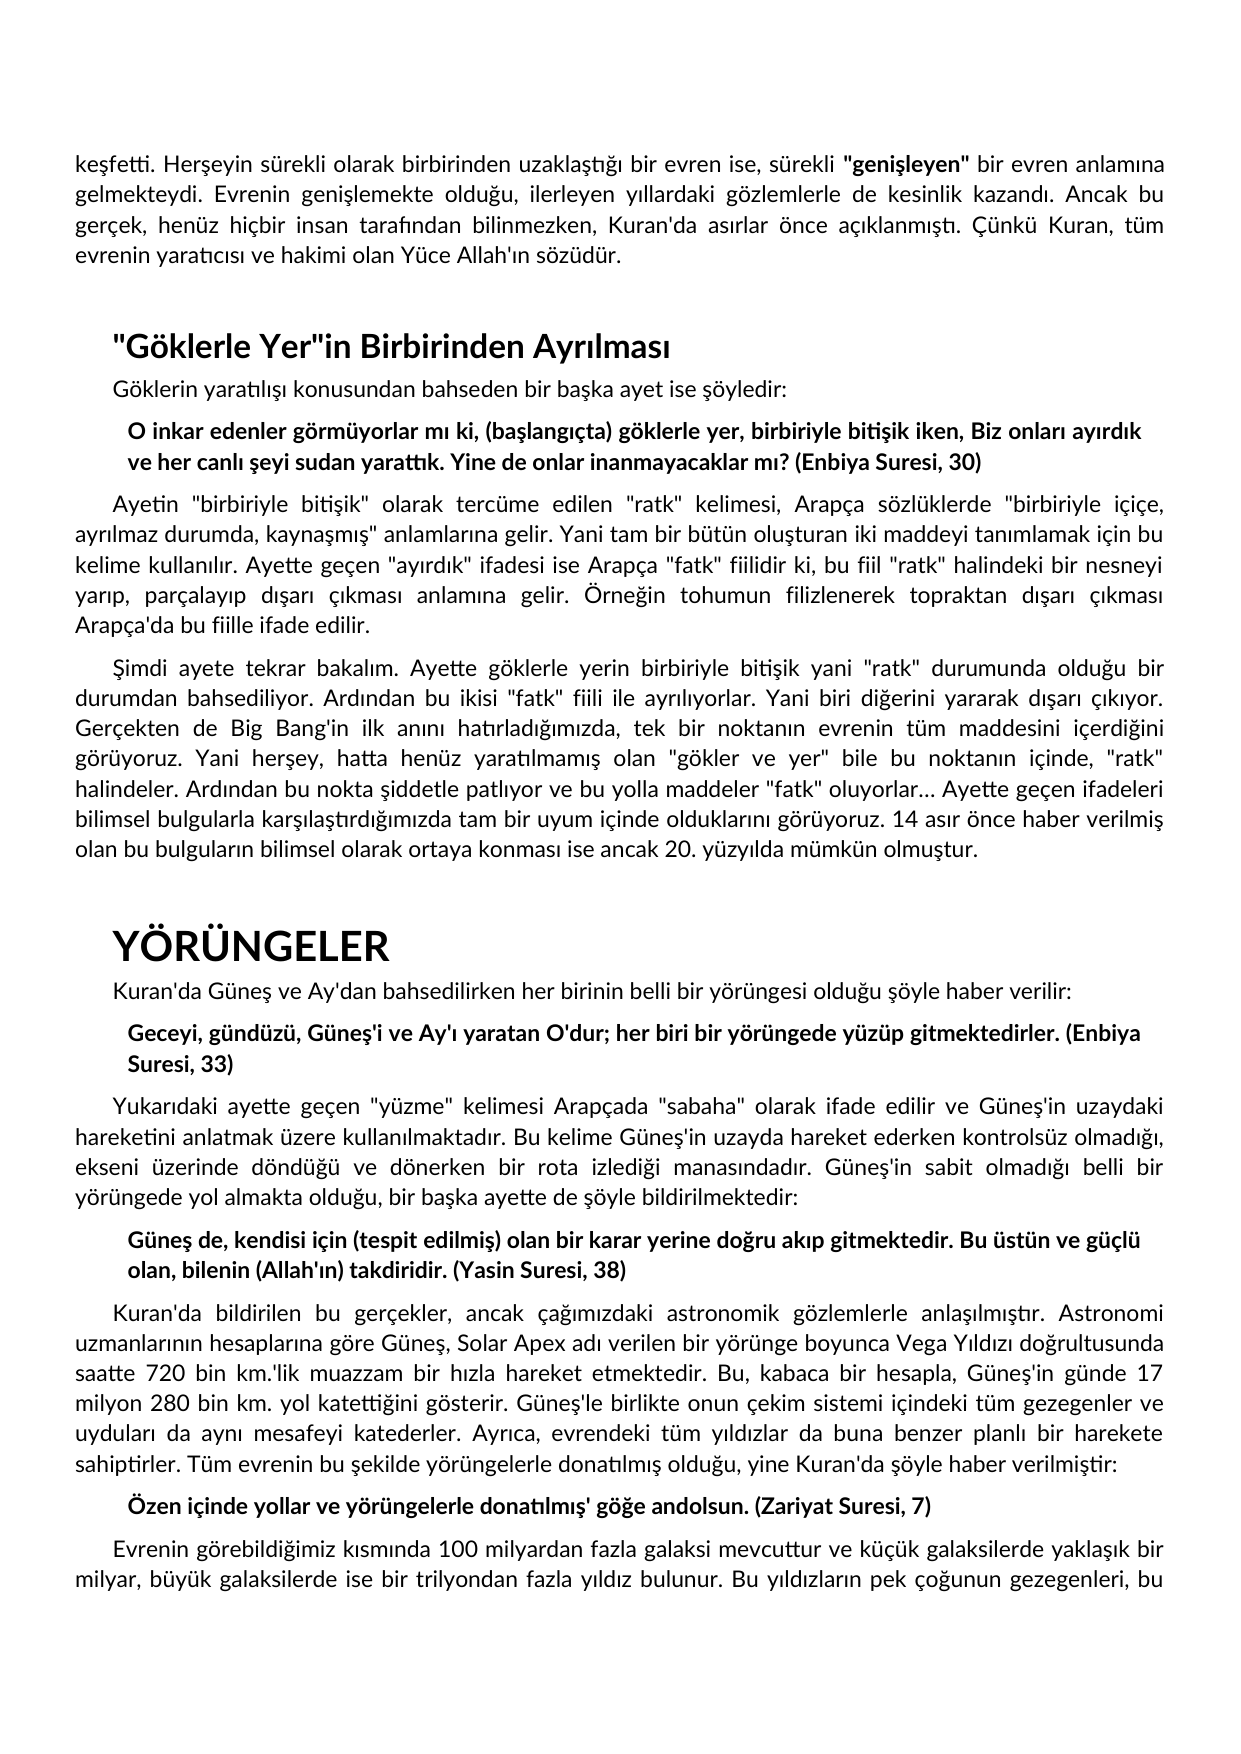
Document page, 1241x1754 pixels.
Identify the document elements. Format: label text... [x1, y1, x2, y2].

text Evrenin görebildiğimiz kısmında 100 milyardan fazla galaksi mevcuttur ve küçük galaksilerde yaklaşık bir milyar, büyük galaksilerde ise bir trilyondan fazla yıldız bulunur. Bu yıldızların pek çoğunun gezegenleri, bu [75, 1535, 1165, 1592]
text Şimdi ayete tekrar bakalım. Ayette göklerle yerin birbiriyle bitişik yani "ratk" durumunda olduğu bir durumdan bahsediliyor. Ardından bu ikisi "fatk" fiili ile ayrılıyorlar. Yani biri diğerini yararak dışarı çıkıyor. Gerçekten de Big Bang'in ilk anını hatırladığımızda, tek bir noktanın evrenin tüm maddesini içerdiğini görüyoruz. Yani herşey, hatta henüz yaratılmamış olan "gökler ve yer" bile bu noktanın içinde, "ratk" halindeler. Ardından bu nokta şiddetle patlıyor ve bu yolla maddeler "fatk" oluyorlar… Ayette geçen ifadeleri bilimsel bulgularla karşılaştırdığımızda tam bir uyum içinde olduklarını görüyoruz. 14 asır önce haber verilmiş olan bu bulguların bilimsel olarak ortaya konması ise ancak 20. yüzyılda mümkün olmuştur. [75, 653, 1165, 862]
text Özen içinde yollar ve yörüngelerle donatılmış' göğe andolsun. (Zariyat Suresi, 7) [127, 1492, 1143, 1519]
text keşfetti. Herşeyin sürekli olarak birbirinden uzaklaştığı bir evren ise, sürekli "genişleyen" bir evren anlamına gelmekteydi. Evrenin genişlemekte olduğu, ilerleyen yıllardaki gözlemlerle de kesinlik kazandı. Ancak bu gerçek, henüz hiçbir insan tarafından bilinmezken, Kuran'da asırlar önce açıklanmıştı. Çünkü Kuran, tüm evrenin yaratıcısı ve hakimi olan Yüce Allah'ın sözüdür. [75, 150, 1165, 268]
text Yukarıdaki ayette geçen "yüzme" kelimesi Arapçada "sabaha" olarak ifade edilir ve Güneş'in uzaydaki hareketini anlatmak üzere kullanılmaktadır. Bu kelime Güneş'in uzayda hareket ederken kontrolsüz olmadığı, ekseni üzerinde döndüğü ve dönerken bir rota izlediği manasındadır. Güneş'in sabit olmadığı belli bir yörüngede yol almakta olduğu, bir başka ayette de şöyle bildirilmektedir: [75, 1092, 1165, 1210]
text O inkar edenler görmüyorlar mı ki, (başlangıçta) göklerle yer, birbiriyle bitişik iken, Biz onları ayırdık ve her canlı şeyi sudan yarattık. Yine de onlar inanmayacaklar mı? (Enbiya Suresi, 30) [127, 417, 1143, 475]
text Kuran'da Güneş ve Ay'dan bahsedilirken her birinin belli bir yörüngesi olduğu şöyle haber verilir: [75, 976, 1165, 1004]
subtitle "Göklerle Yer"in Birbirinden Ayrılması [112, 326, 1165, 366]
subtitle YÖRÜNGELER [112, 920, 1165, 970]
text Geceyi, gündüzü, Güneş'i ve Ay'ı yaratan O'dur; her biri bir yörüngede yüzüp gitmektedirler. (Enbiya Suresi, 33) [127, 1019, 1143, 1077]
text Güneş de, kendisi için (tespit edilmiş) olan bir karar yerine doğru akıp gitmektedir. Bu üstün ve güçlü olan, bilenin (Allah'ın) takdiridir. (Yasin Suresi, 38) [127, 1225, 1143, 1283]
text Kuran'da bildirilen bu gerçekler, ancak çağımızdaki astronomik gözlemlerle anlaşılmıştır. Astronomi uzmanlarının hesaplarına göre Güneş, Solar Apex adı verilen bir yörünge boyunca Vega Yıldızı doğrultusunda saatte 720 bin km.'lik muazzam bir hızla hareket etmektedir. Bu, kabaca bir hesapla, Güneş'in günde 17 milyon 280 bin km. yol katettiğini gösterir. Güneş'le birlikte onun çekim sistemi içindeki tüm gezegenler ve uyduları da aynı mesafeyi katederler. Ayrıca, evrendeki tüm yıldızlar da buna benzer planlı bir harekete sahiptirler. Tüm evrenin bu şekilde yörüngelerle donatılmış olduğu, yine Kuran'da şöyle haber verilmiştir: [75, 1298, 1165, 1477]
text Ayetin "birbiriyle bitişik" olarak tercüme edilen "ratk" kelimesi, Arapça sözlüklerde "birbiriyle içiçe, ayrılmaz durumda, kaynaşmış" anlamlarına gelir. Yani tam bir bütün oluşturan iki maddeyi tanımlamak için bu kelime kullanılır. Ayette geçen "ayırdık" ifadesi ise Arapça "fatk" fiilidir ki, bu fiil "ratk" halindeki bir nesneyi yarıp, parçalayıp dışarı çıkması anlamına gelir. Örneğin tohumun filizlenerek topraktan dışarı çıkması Arapça'da bu fiille ifade edilir. [75, 490, 1165, 638]
text Göklerin yaratılışı konusundan bahseden bir başka ayet ise şöyledir: [75, 374, 1165, 402]
